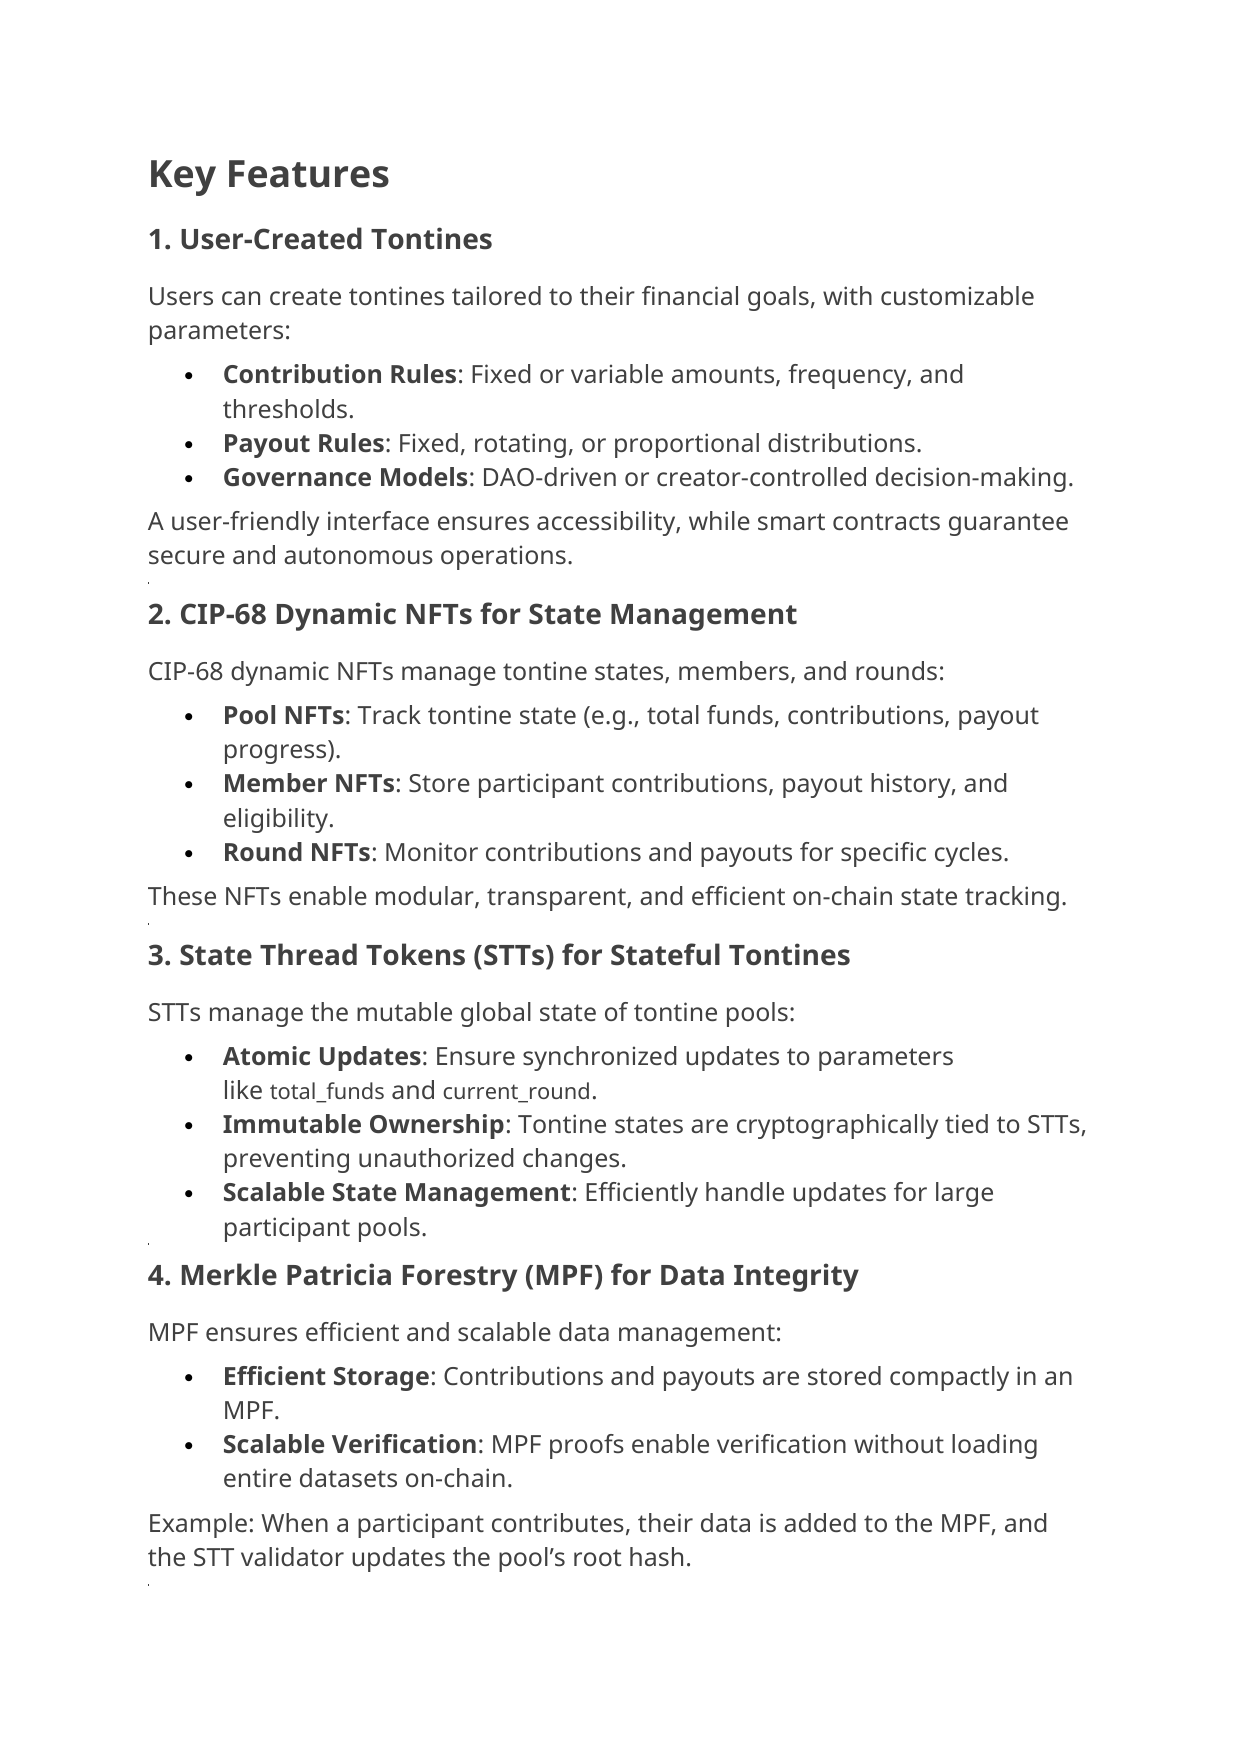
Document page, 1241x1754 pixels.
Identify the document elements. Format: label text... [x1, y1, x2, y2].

list Contribution Rules: Fixed or variable amounts, frequency, and thresholds. [185, 357, 1093, 425]
list Scalable Verification: MPF proofs enable verification without loading entire datasets on-chain. [185, 1427, 1093, 1495]
text A user-friendly interface ensures accessibility, while smart contracts guarantee secure and autonomous operations. [148, 504, 1093, 572]
text Example: When a participant contributes, their data is added to the MPF, and the STT validator updates the pool’s root hash. [148, 1506, 1093, 1574]
text Users can create tontines tailored to their financial goals, with customizable parameters: [148, 279, 1093, 347]
text These NFTs enable modular, transparent, and efficient on-chain state tracking. [148, 879, 1093, 913]
list Immutable Ownership: Tontine states are cryptographically tied to STTs, preventing unauthorized changes. [185, 1107, 1093, 1175]
list Payout Rules: Fixed, rotating, or proportional distributions. [185, 425, 1093, 459]
list Round NFTs: Monitor contributions and payouts for specific cycles. [185, 834, 1093, 868]
list Scalable State Management: Efficiently handle updates for large participant pools. [185, 1175, 1093, 1243]
list Pool NFTs: Track tontine state (e.g., total funds, contributions, payout progress). [185, 698, 1093, 766]
subtitle 1. User-Created Tontines [148, 219, 1093, 258]
text MPF ensures efficient and scalable data management: [148, 1314, 1093, 1348]
subtitle 2. CIP-68 Dynamic NFTs for State Management [148, 594, 1093, 633]
list Member NFTs: Store participant contributions, payout history, and eligibility. [185, 766, 1093, 834]
list Efficient Storage: Contributions and payouts are stored compactly in an MPF. [185, 1359, 1093, 1427]
subtitle 4. Merkle Patricia Forestry (MPF) for Data Integrity [148, 1255, 1093, 1293]
text STTs manage the mutable global state of tontine pools: [148, 994, 1093, 1028]
list Governance Models: DAO-driven or creator-controlled decision-making. [185, 459, 1093, 493]
subtitle 3. State Thread Tokens (STTs) for Stateful Tontines [148, 935, 1093, 973]
list Atomic Updates: Ensure synchronized updates to parameters like total_funds and current_round. [185, 1039, 1093, 1107]
text CIP-68 dynamic NFTs manage tontine states, members, and rounds: [148, 653, 1093, 688]
subtitle Key Features [148, 148, 1093, 199]
